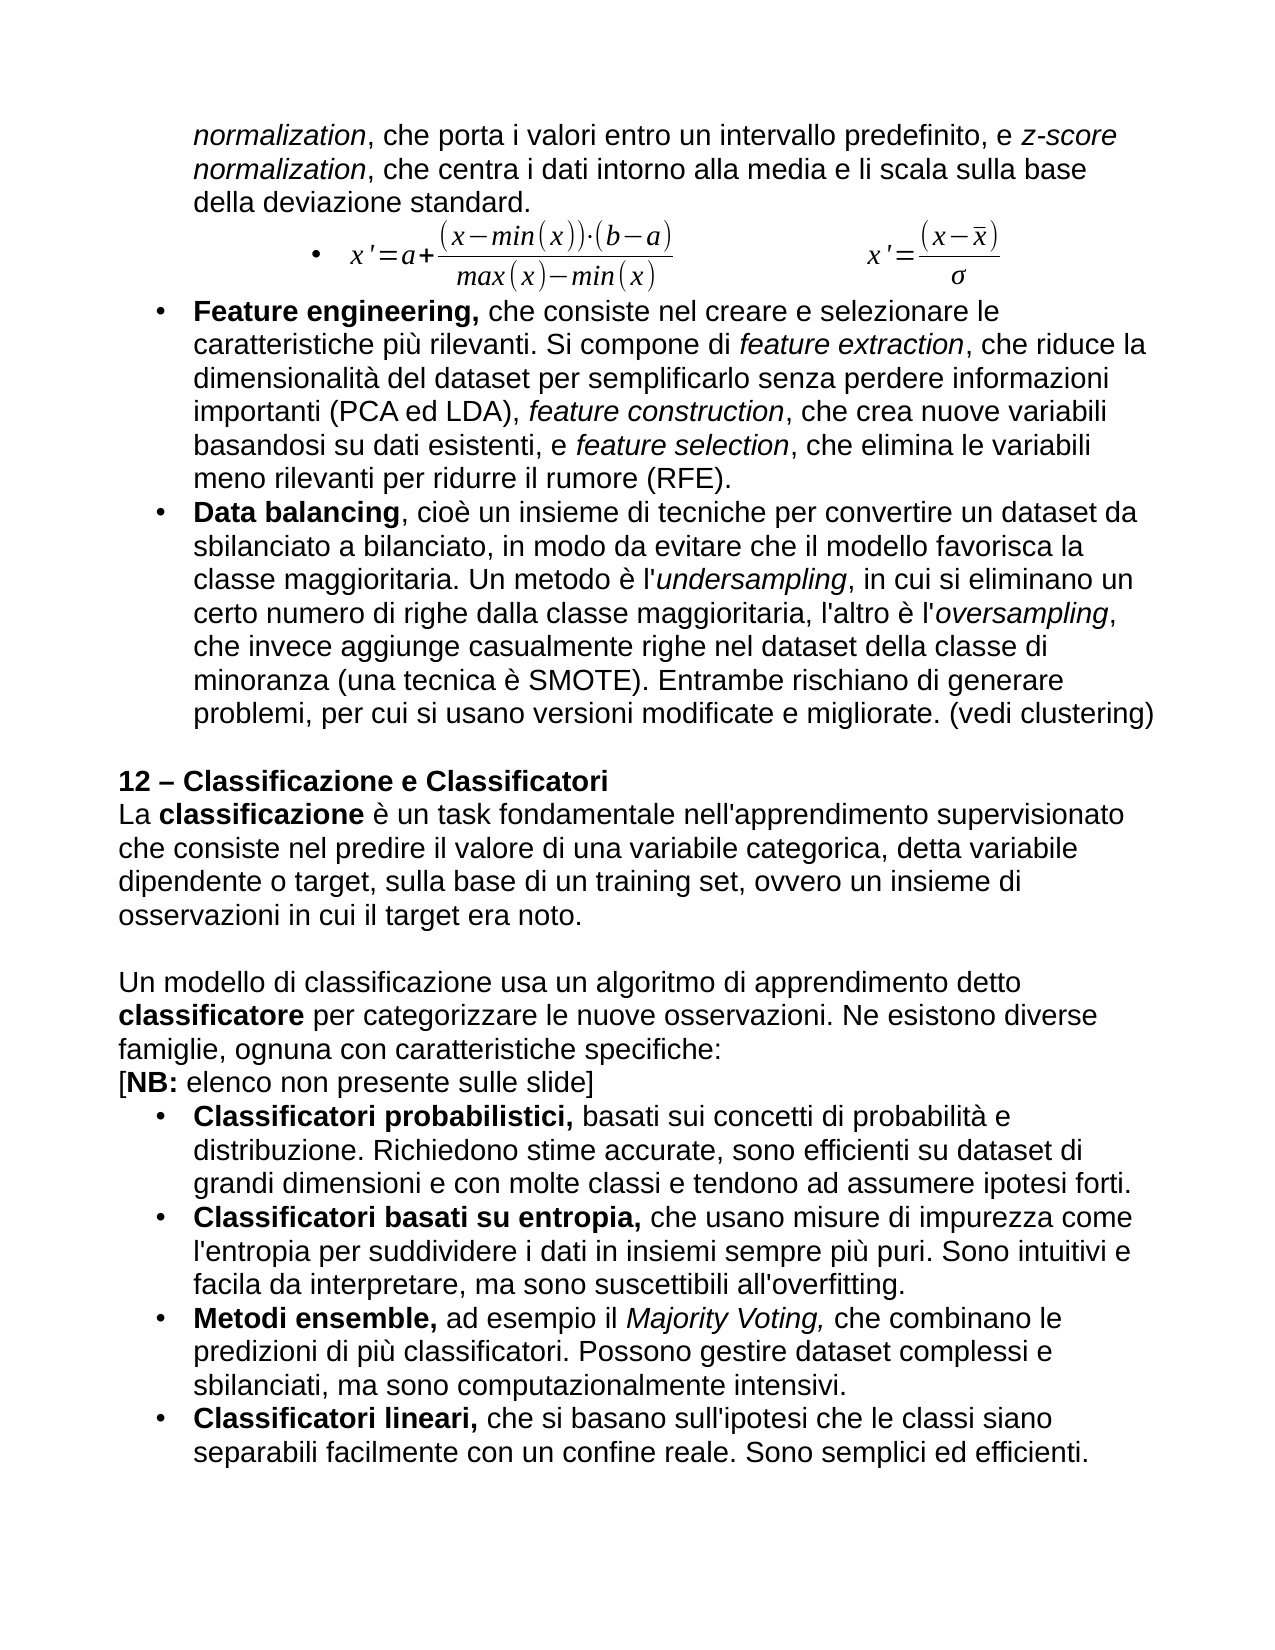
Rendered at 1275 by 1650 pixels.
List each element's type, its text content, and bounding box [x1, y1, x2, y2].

list normalization, che porta i valori entro un intervallo predefinito, e z-score normalization, che centra i dati intorno alla media e li scala sulla base della deviazione standard. [156, 118, 1157, 219]
list Data balancing, cioè un insieme di tecniche per convertire un dataset da sbilanciato a bilanciato, in modo da evitare che il modello favorisca la classe maggioritaria. Un metodo è l'undersampling, in cui si eliminano un certo numero di righe dalla classe maggioritaria, l'altro è l'oversampling, che invece aggiunge casualmente righe nel dataset della classe di minoranza (una tecnica è SMOTE). Entrambe rischiano di generare problemi, per cui si usano versioni modificate e migliorate. (vedi clustering) [156, 495, 1157, 730]
text La classificazione è un task fondamentale nell'apprendimento supervisionato che consiste nel predire il valore di una variabile categorica, detta variabile dipendente o target, sulla base di un training set, ovvero un insieme di osservazioni in cui il target era noto. [118, 797, 1157, 931]
list Metodi ensemble, ad esempio il Majority Voting, che combinano le predizioni di più classificatori. Possono gestire dataset complessi e sbilanciati, ma sono computazionalmente intensivi. [156, 1301, 1157, 1402]
text [NB: elenco non presente sulle slide] [118, 1066, 1157, 1099]
text Un modello di classificazione usa un algoritmo di apprendimento detto classificatore per categorizzare le nuove osservazioni. Ne esistono diverse famiglie, ognuna con caratteristiche specifiche: [118, 965, 1157, 1066]
text 12 – Classificazione e Classificatori [118, 764, 1157, 797]
list Classificatori basati su entropia, che usano misure di impurezza come l'entropia per suddividere i dati in insiemi sempre più puri. Sono intuitivi e facila da interpretare, ma sono suscettibili all'overfitting. [156, 1200, 1157, 1301]
list Classificatori probabilistici, basati sui concetti di probabilità e distribuzione. Richiedono stime accurate, sono efficienti su dataset di grandi dimensioni e con molte classi e tendono ad assumere ipotesi forti. [156, 1099, 1157, 1200]
list Feature engineering, che consiste nel creare e selezionare le caratteristiche più rilevanti. Si compone di feature extraction, che riduce la dimensionalità del dataset per semplificarlo senza perdere informazioni importanti (PCA ed LDA), feature construction, che crea nuove variabili basandosi su dati esistenti, e feature selection, che elimina le variabili meno rilevanti per ridurre il rumore (RFE). [156, 294, 1157, 495]
list Classificatori lineari, che si basano sull'ipotesi che le classi siano separabili facilmente con un confine reale. Sono semplici ed efficienti. [156, 1402, 1157, 1469]
